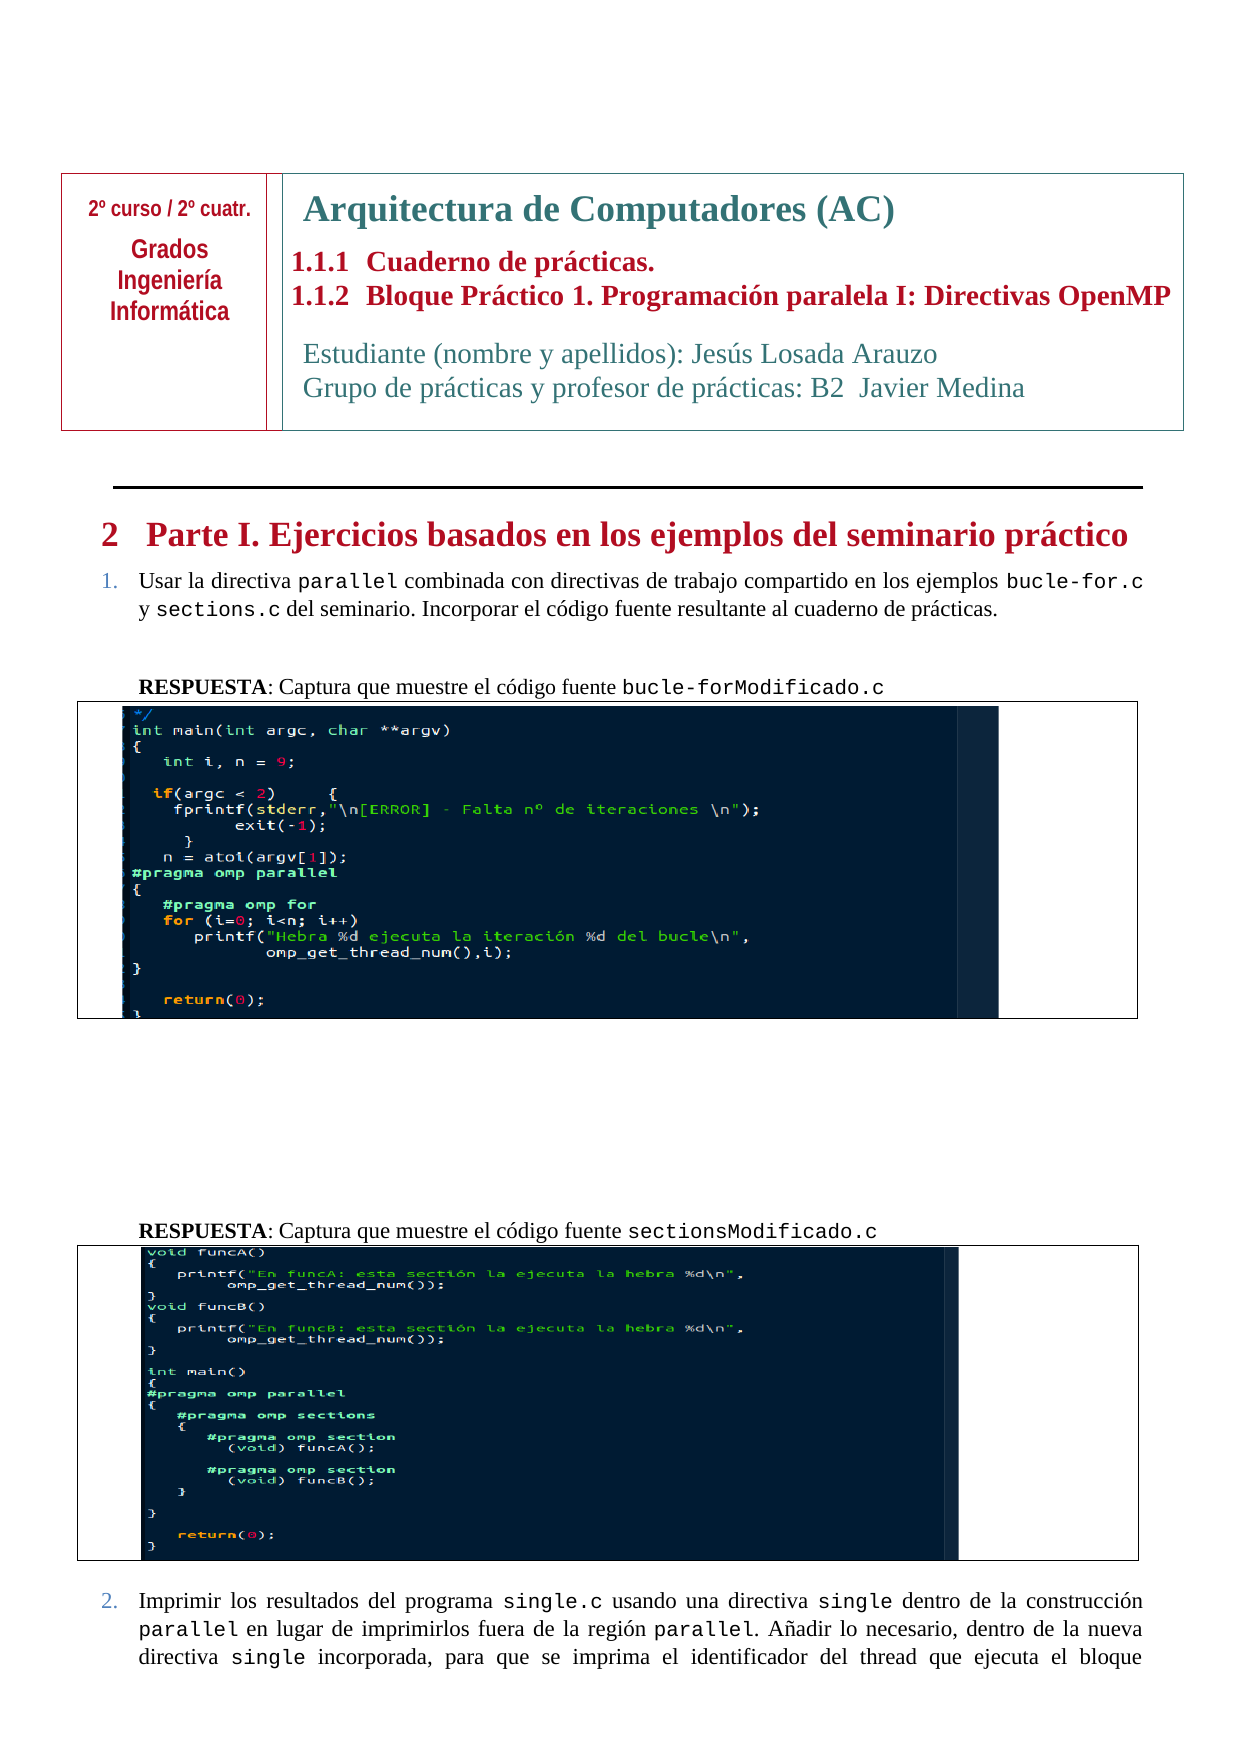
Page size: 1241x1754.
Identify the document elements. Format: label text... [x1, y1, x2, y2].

picture [141, 1247, 959, 1560]
text RESPUESTA: Captura que muestre el código fuente sectionsModificado.c [138, 1217, 1143, 1244]
list Usar la directiva parallel combinada con directivas de trabajo compartido en los ejemplos bucle-for.c y sections.c del seminario. Incorporar el código fuente resultante al cuaderno de prácticas. [101, 567, 1143, 622]
table_header 2º curso / 2º cuatr. Grados Ingeniería Informática [62, 174, 266, 430]
subtitle Parte I. Ejercicios basados en los ejemplos del seminario práctico [101, 514, 1143, 554]
table_header [78, 1246, 1138, 1559]
table_header Arquitectura de Computadores (AC) Cuaderno de prácticas. Bloque Práctico 1. Programación paralela I: Directivas OpenMP Estudiante (nombre y apellidos): Jesús Losada Arauzo Grupo de prácticas y profesor de prácticas: B2 Javier Medina [283, 174, 1183, 430]
table_header [267, 174, 282, 430]
text RESPUESTA: Captura que muestre el código fuente bucle-forModificado.c [138, 673, 1143, 701]
picture [122, 706, 999, 1018]
list Imprimir los resultados del programa single.c usando una directiva single dentro de la construcción parallel en lugar de imprimirlos fuera de la región parallel. Añadir lo necesario, dentro de la nueva directiva single incorporada, para que se imprima el identificador del thread que ejecuta el bloque [101, 1587, 1143, 1671]
table_header [78, 702, 1137, 1018]
